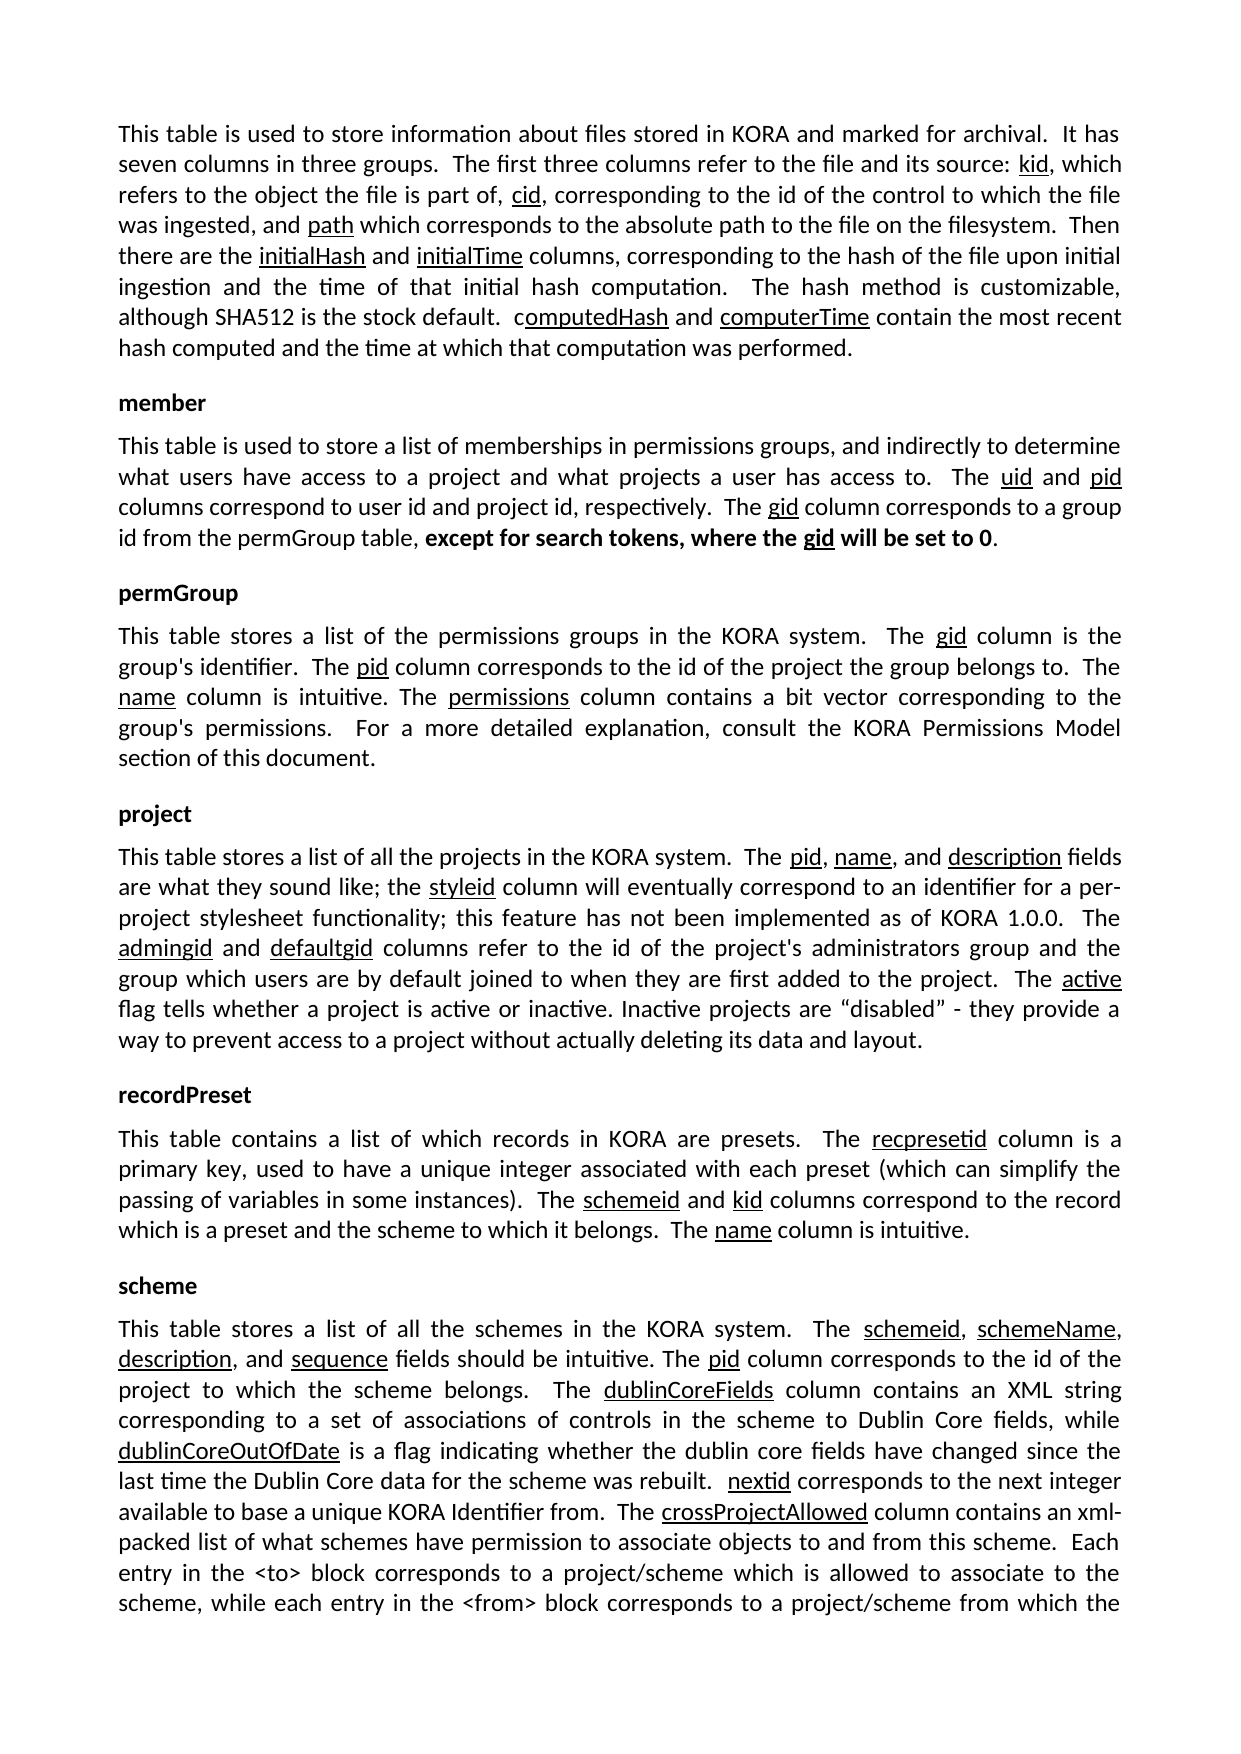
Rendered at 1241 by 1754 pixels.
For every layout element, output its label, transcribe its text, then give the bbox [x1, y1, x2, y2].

text project [118, 798, 1122, 828]
text recordPreset [118, 1080, 1122, 1110]
text scheme [118, 1270, 1122, 1300]
text This table contains a list of which records in KORA are presets. The recpresetid column is a primary key, used to have a unique integer associated with each preset (which can simplify the passing of variables in some instances). The schemeid and kid columns correspond to the record which is a preset and the scheme to which it belongs. The name column is intuitive. [118, 1123, 1122, 1245]
text member [118, 387, 1122, 418]
text This table is used to store information about files stored in KORA and marked for archival. It has seven columns in three groups. The first three columns refer to the file and its source: kid, which refers to the object the file is part of, cid, corresponding to the id of the control to which the file was ingested, and path which corresponds to the absolute path to the file on the filesystem. Then there are the initialHash and initialTime columns, corresponding to the hash of the file upon initial ingestion and the time of that initial hash computation. The hash method is customizable, although SHA512 is the stock default. computedHash and computerTime contain the most recent hash computed and the time at which that computation was performed. [118, 118, 1122, 362]
text This table stores a list of the permissions groups in the KORA system. The gid column is the group's identifier. The pid column corresponds to the id of the project the group belongs to. The name column is intuitive. The permissions column contains a bit vector corresponding to the group's permissions. For a more detailed explanation, consult the KORA Permissions Model section of this document. [118, 620, 1122, 773]
text permGroup [118, 577, 1122, 608]
text This table stores a list of all the projects in the KORA system. The pid, name, and description fields are what they sound like; the styleid column will eventually correspond to an identifier for a per-project stylesheet functionality; this feature has not been implemented as of KORA 1.0.0. The admingid and defaultgid columns refer to the id of the project's administrators group and the group which users are by default joined to when they are first added to the project. The active flag tells whether a project is active or inactive. Inactive projects are “disabled” - they provide a way to prevent access to a project without actually deleting its data and layout. [118, 841, 1122, 1055]
text This table is used to store a list of memberships in permissions groups, and indirectly to determine what users have access to a project and what projects a user has access to. The uid and pid columns correspond to user id and project id, respectively. The gid column corresponds to a group id from the permGroup table, except for search tokens, where the gid will be set to 0. [118, 430, 1122, 552]
text This table stores a list of all the schemes in the KORA system. The schemeid, schemeName, description, and sequence fields should be intuitive. The pid column corresponds to the id of the project to which the scheme belongs. The dublinCoreFields column contains an XML string corresponding to a set of associations of controls in the scheme to Dublin Core fields, while dublinCoreOutOfDate is a flag indicating whether the dublin core fields have changed since the last time the Dublin Core data for the scheme was rebuilt. nextid corresponds to the next integer available to base a unique KORA Identifier from. The crossProjectAllowed column contains an xml-packed list of what schemes have permission to associate objects to and from this scheme. Each entry in the <to> block corresponds to a project/scheme which is allowed to associate to the scheme, while each entry in the <from> block corresponds to a project/scheme from which the [118, 1313, 1122, 1618]
